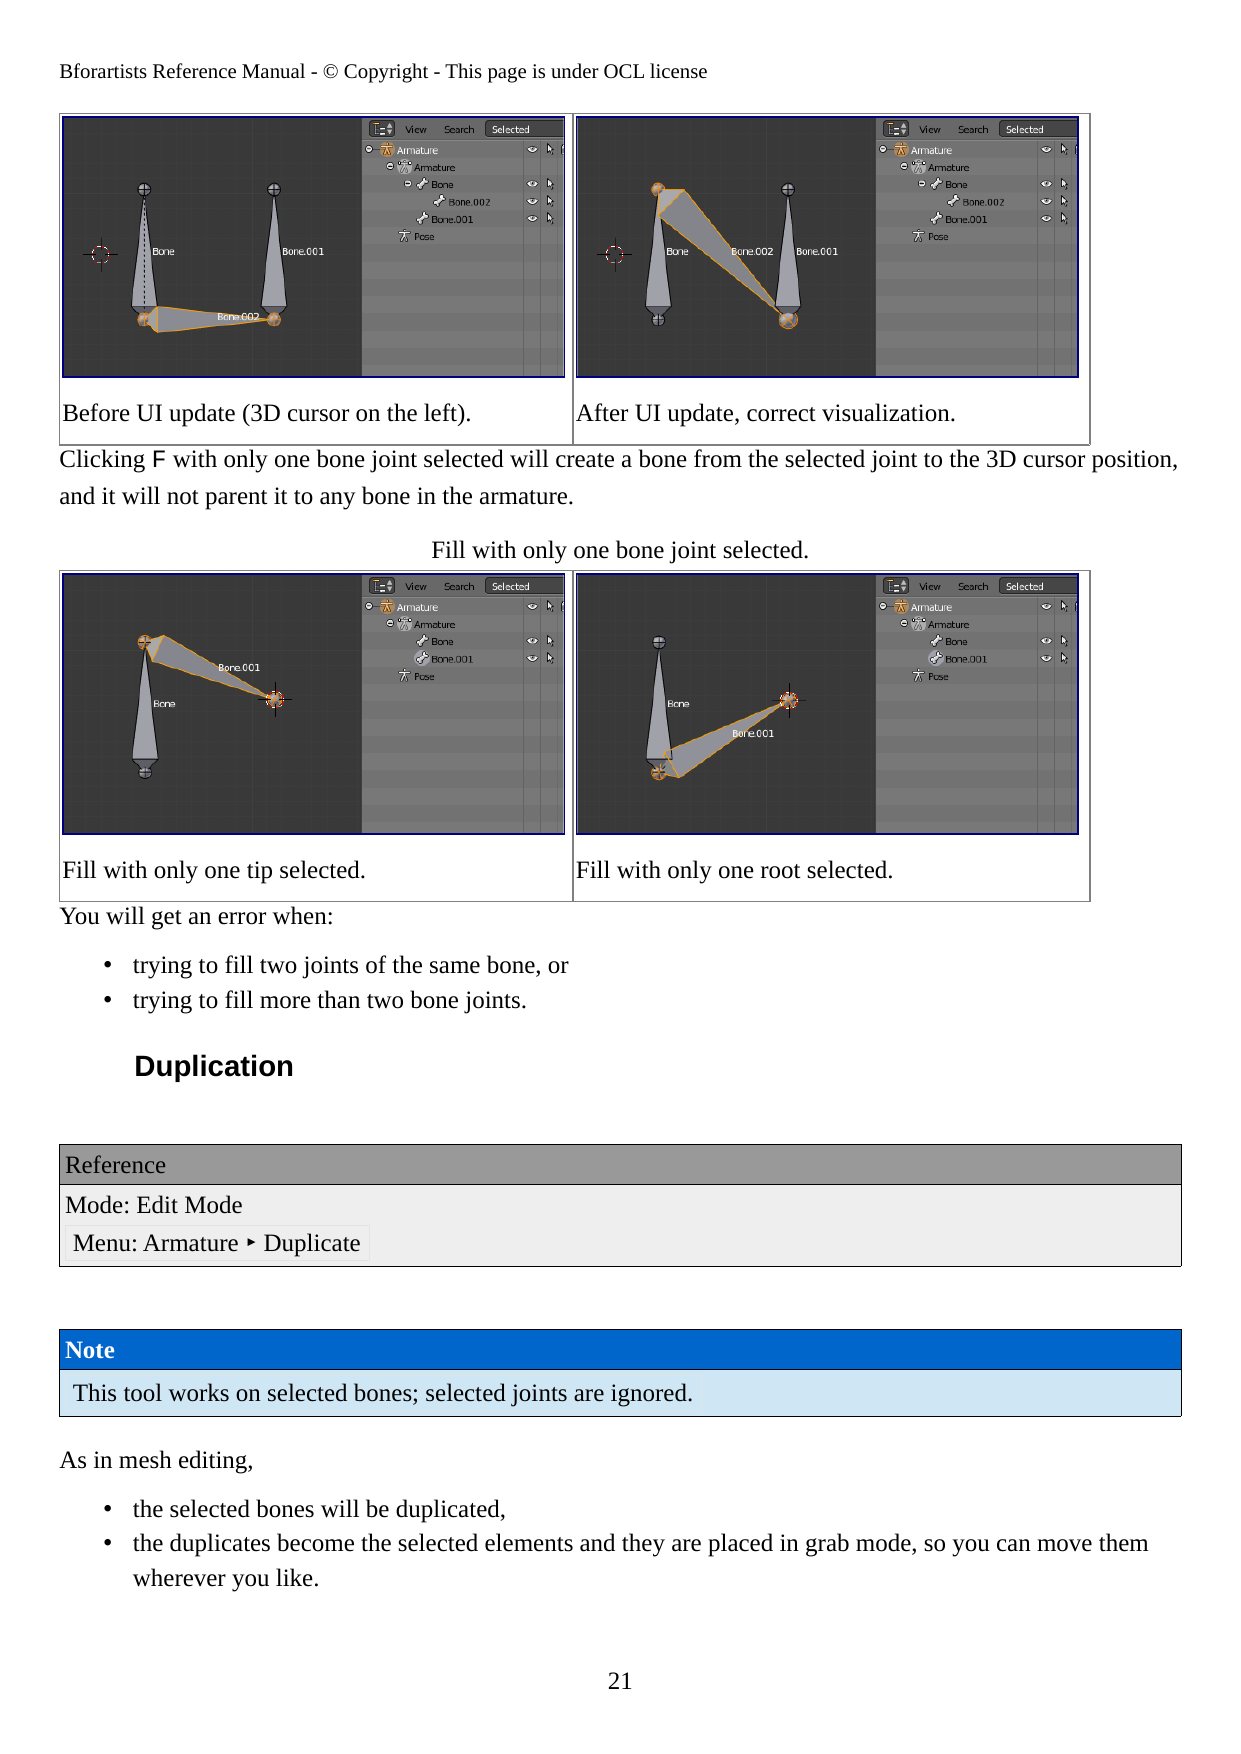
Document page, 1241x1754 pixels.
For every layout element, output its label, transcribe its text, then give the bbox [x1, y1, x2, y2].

table_cell This tool works on selected bones; selected joints are ignored. [60, 1370, 1181, 1416]
list the duplicates become the selected elements and they are placed in grab mode, so you can move them wherever you like. [103, 1528, 1181, 1592]
picture [577, 575, 1077, 833]
table_cell Mode: Edit Mode Menu: Armature ‣ Duplicate [60, 1185, 1181, 1266]
text You will get an error when: [59, 901, 1181, 930]
text Clicking F with only one bone joint selected will create a bone from the selected joint to the 3D cursor position, and it will not parent it to any bone in the armature. [59, 444, 1181, 510]
list trying to fill two joints of the same bone, or [103, 951, 1181, 979]
table_header Reference [60, 1145, 1181, 1184]
list trying to fill more than two bone joints. [103, 985, 1181, 1014]
text As in mesh editing, [59, 1445, 1181, 1473]
text Fill with only one bone joint selected. [59, 535, 1181, 564]
table_header Fill with only one tip selected. [60, 571, 572, 901]
picture [64, 118, 564, 376]
table_header Note [60, 1330, 1181, 1369]
table_header Before UI update (3D cursor on the left). [60, 114, 572, 444]
picture [577, 118, 1077, 376]
picture [64, 575, 564, 833]
list the selected bones will be duplicated, [103, 1494, 1181, 1523]
table_header After UI update, correct visualization. [574, 114, 1089, 444]
subtitle Duplication [59, 1049, 1181, 1082]
table_header Fill with only one root selected. [574, 571, 1089, 901]
